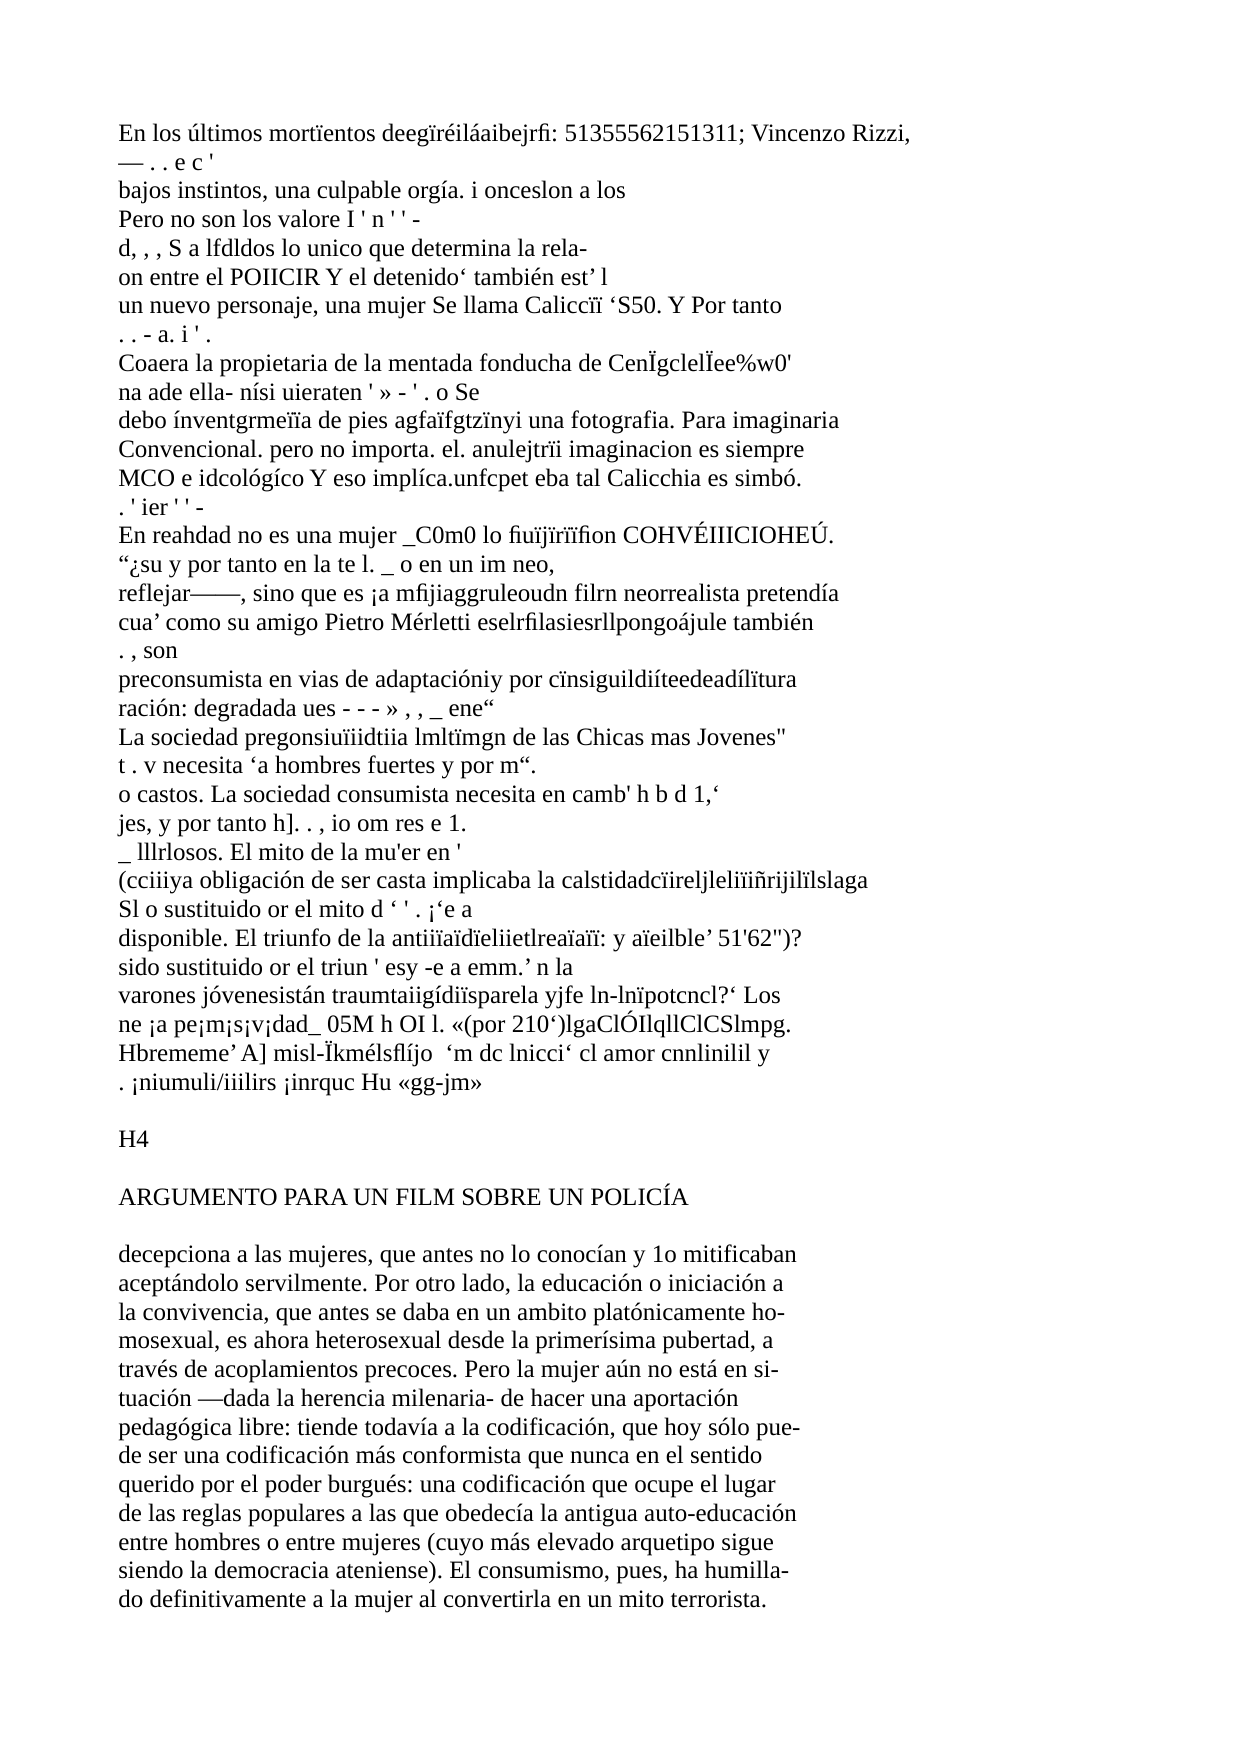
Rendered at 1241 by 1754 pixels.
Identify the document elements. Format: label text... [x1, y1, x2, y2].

text _ lllrlosos. El mito de la mu'er en ' [118, 837, 1122, 866]
text aceptándolo servilmente. Por otro lado, la educación o iniciación a [118, 1268, 1122, 1297]
text o castos. La sociedad consumista necesita en camb' h b d 1,‘ [118, 779, 1122, 808]
text siendo la democracia ateniense). El consumismo, pues, ha humilla- [118, 1556, 1122, 1584]
text varones jóvenesistán traumtaiigídiïsparela yjfe ln-lnïpotcncl?‘ Los [118, 981, 1122, 1009]
text ne ¡a pe¡m¡s¡v¡dad_ 05M h OI l. «(por 210‘)lgaClÓIlqllClCSlmpg. [118, 1009, 1122, 1038]
text mosexual, es ahora heterosexual desde la primerísima pubertad, a [118, 1326, 1122, 1354]
text Convencional. pero no importa. el. anulejtrïi imaginacion es siempre [118, 434, 1122, 463]
text ración: degradada ues - - - » , , _ ene“ [118, 693, 1122, 722]
text tuación —dada la herencia milenaria- de hacer una aportación [118, 1383, 1122, 1412]
text Hbrememe’ A] misl-Ïkmélsﬂíjo ‘m dc lnicci‘ cl amor cnnlinilil y [118, 1038, 1122, 1067]
text Sl o sustituido or el mito d ‘ ' . ¡‘e a [118, 894, 1122, 923]
text na ade ella- nísi uieraten ' » - ' . o Se [118, 377, 1122, 406]
text MCO e idcológíco Y eso implíca.unfcpet eba tal Calicchia es simbó. [118, 463, 1122, 492]
text ARGUMENTO PARA UN FILM SOBRE UN POLICÍA [118, 1182, 1122, 1211]
text través de acoplamientos precoces. Pero la mujer aún no está en si- [118, 1354, 1122, 1383]
text d, , , S a lfdldos lo unico que determina la rela- [118, 233, 1122, 262]
text Coaera la propietaria de la mentada fonducha de CenÏgclelÏee%w0' [118, 348, 1122, 377]
text . , son [118, 636, 1122, 664]
text . . - a. i ' . [118, 319, 1122, 348]
text . ¡niumuli/iiilirs ¡inrquc Hu «gg-jm» [118, 1067, 1122, 1096]
text “¿su y por tanto en la te l. _ o en un im neo, [118, 549, 1122, 578]
text jes, y por tanto h]. . , io om res e 1. [118, 808, 1122, 837]
text La sociedad pregonsiuïiidtiia lmltïmgn de las Chicas mas Jovenes" [118, 722, 1122, 751]
text (cciiiya obligación de ser casta implicaba la calstidadcïireljleliïiñrijilïlslaga [118, 866, 1122, 894]
text preconsumista en vias de adaptacióniy por cïnsiguildiíteedeadílïtura [118, 664, 1122, 693]
text debo ínventgrmeïïa de pies agfaïfgtzïnyi una fotografia. Para imaginaria [118, 406, 1122, 434]
text — . . e c ' [118, 147, 1122, 176]
text do definitivamente a la mujer al convertirla en un mito terrorista. [118, 1584, 1122, 1613]
text . ' ier ' ' - [118, 492, 1122, 521]
text t . v necesita ‘a hombres fuertes y por m“. [118, 751, 1122, 779]
text En los últimos mortïentos deegïréiláaibejrﬁ: 51355562151311; Vincenzo Rizzi, [118, 118, 1122, 147]
text querido por el poder burgués: una codificación que ocupe el lugar [118, 1469, 1122, 1498]
text pedagógica libre: tiende todavía a la codificación, que hoy sólo pue- [118, 1412, 1122, 1441]
text decepciona a las mujeres, que antes no lo conocían y 1o mitificaban [118, 1239, 1122, 1268]
text entre hombres o entre mujeres (cuyo más elevado arquetipo sigue [118, 1527, 1122, 1556]
text la convivencia, que antes se daba en un ambito platónicamente ho- [118, 1297, 1122, 1326]
text cua’ como su amigo Pietro Mérletti eselrﬁlasiesrllpongoájule también [118, 607, 1122, 636]
text bajos instintos, una culpable orgía. i onceslon a los [118, 176, 1122, 204]
text Pero no son los valore I ' n ' ' - [118, 204, 1122, 233]
text on entre el POIICIR Y el detenido‘ también est’ l [118, 262, 1122, 291]
text de las reglas populares a las que obedecía la antigua auto-educación [118, 1498, 1122, 1527]
text un nuevo personaje, una mujer Se llama Caliccïï ‘S50. Y Por tanto [118, 291, 1122, 319]
text reflejar——, sino que es ¡a mﬁjiaggruleoudn filrn neorrealista pretendía [118, 578, 1122, 607]
text sido sustituido or el triun ' esy -e a emm.’ n la [118, 952, 1122, 981]
text de ser una codificación más conformista que nunca en el sentido [118, 1441, 1122, 1469]
text disponible. El triunfo de la antiiïaïdïeliietlreaïaïï: y aïeilble’ 51'62")? [118, 923, 1122, 952]
text H4 [118, 1124, 1122, 1153]
text En reahdad no es una mujer _C0m0 lo ﬁuïjïrïïﬁon COHVÉIIICIOHEÚ. [118, 521, 1122, 549]
